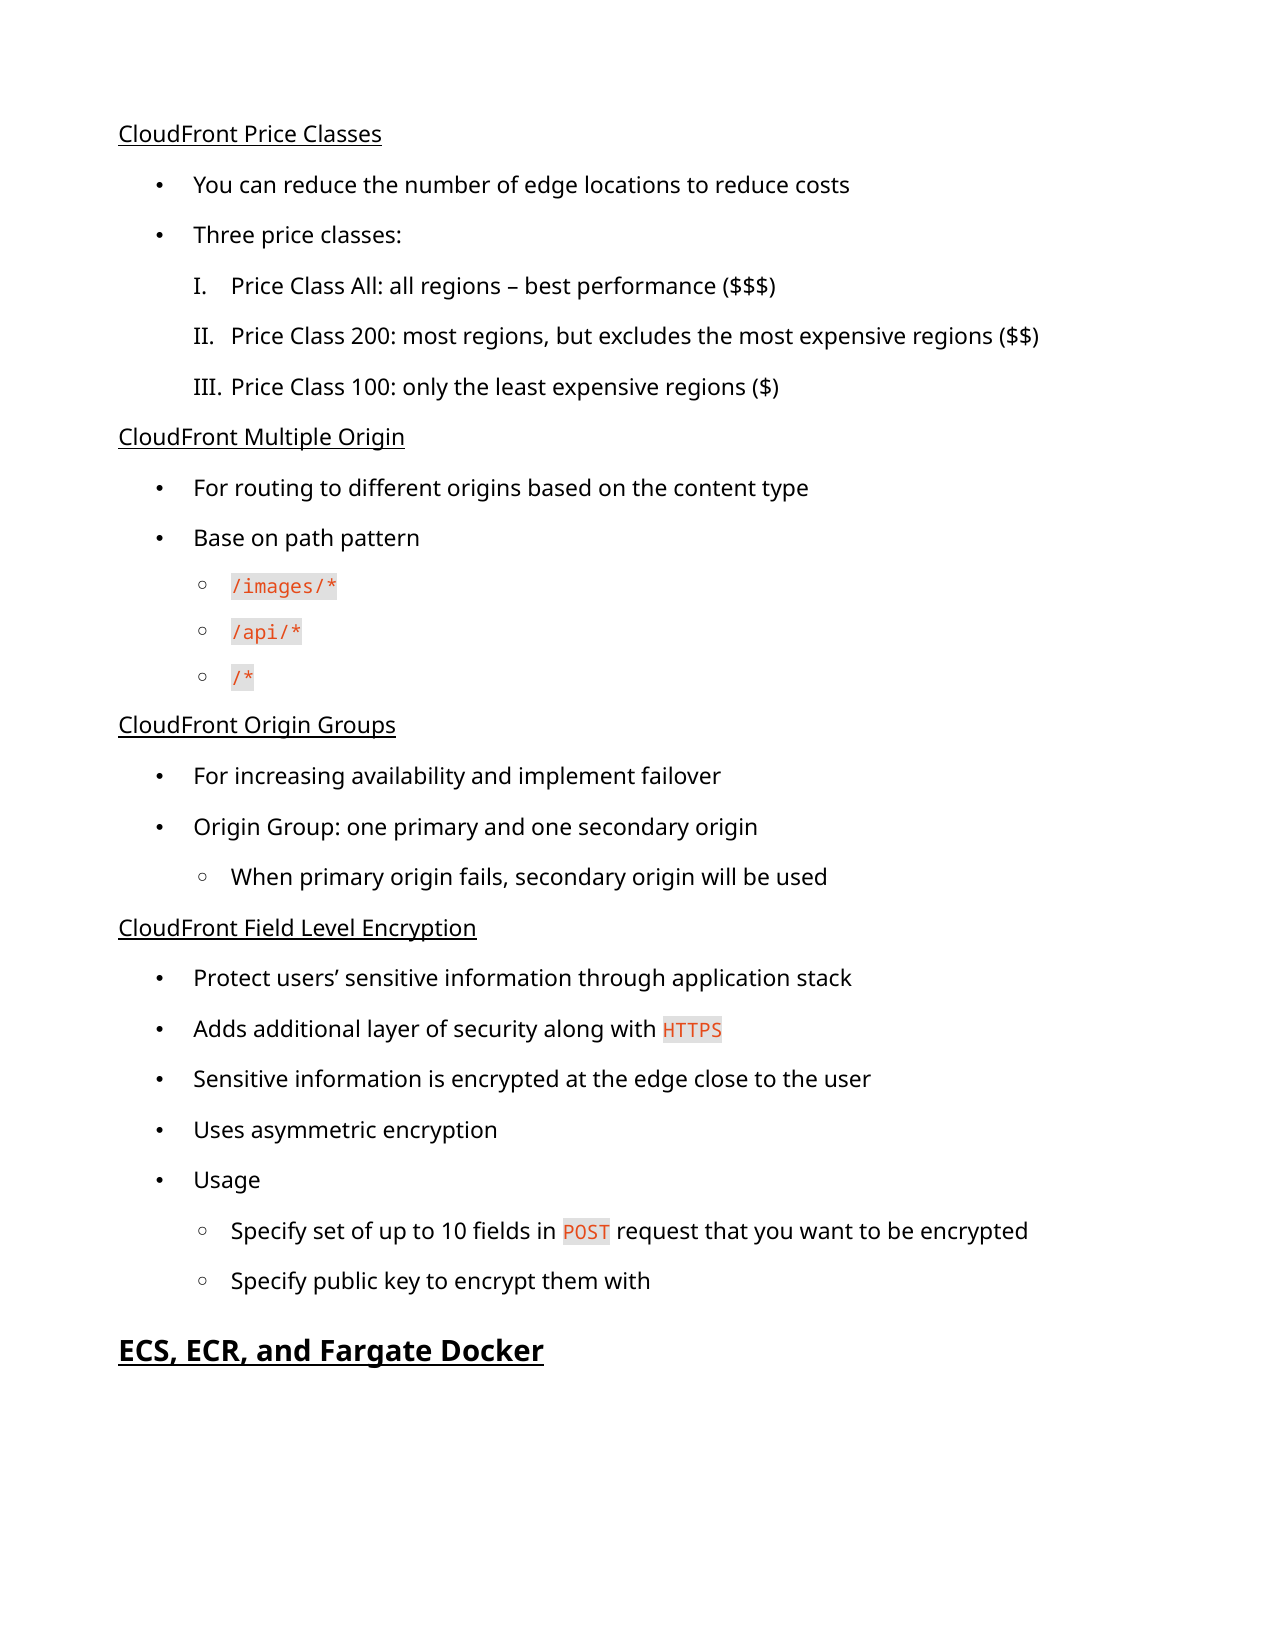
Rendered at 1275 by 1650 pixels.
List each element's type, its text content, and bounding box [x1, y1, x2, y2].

list Price Class All: all regions – best performance ($$$) [193, 270, 1157, 301]
list Specify public key to encrypt them with [193, 1265, 1157, 1296]
list Origin Group: one primary and one secondary origin [156, 810, 1157, 842]
list /* [254, 664, 1157, 691]
list For increasing availability and implement failover [156, 760, 1157, 791]
list Price Class 100: only the least expensive regions ($) [193, 371, 1157, 402]
list For routing to different origins based on the content type [156, 472, 1157, 503]
list When primary origin fails, secondary origin will be used [193, 861, 1157, 892]
list Base on path pattern [156, 522, 1157, 553]
list /images/* [337, 573, 1157, 600]
subtitle ECS, ECR, and Fargate Docker [118, 1330, 1157, 1370]
list /api/* [193, 618, 231, 645]
list Sensitive information is encrypted at the edge close to the user [156, 1063, 1157, 1094]
list /images/* [193, 573, 231, 600]
list You can reduce the number of edge locations to reduce costs [156, 169, 1157, 200]
list Price Class 200: most regions, but excludes the most expensive regions ($$) [193, 320, 1157, 351]
list Specify set of up to 10 fields in POST request that you want to be encrypted [193, 1214, 1157, 1246]
list Three price classes: [156, 219, 1157, 250]
list Uses asymmetric encryption [156, 1113, 1157, 1145]
list Usage [156, 1164, 1157, 1195]
text CloudFront Multiple Origin [118, 421, 1157, 452]
text CloudFront Price Classes [118, 118, 1157, 149]
list Protect users’ sensitive information through application stack [156, 962, 1157, 993]
text CloudFront Origin Groups [118, 709, 1157, 741]
text CloudFront Field Level Encryption [118, 911, 1157, 943]
list /* [193, 664, 231, 691]
list Adds additional layer of security along with HTTPS [156, 1012, 1157, 1044]
list /api/* [302, 618, 1157, 645]
